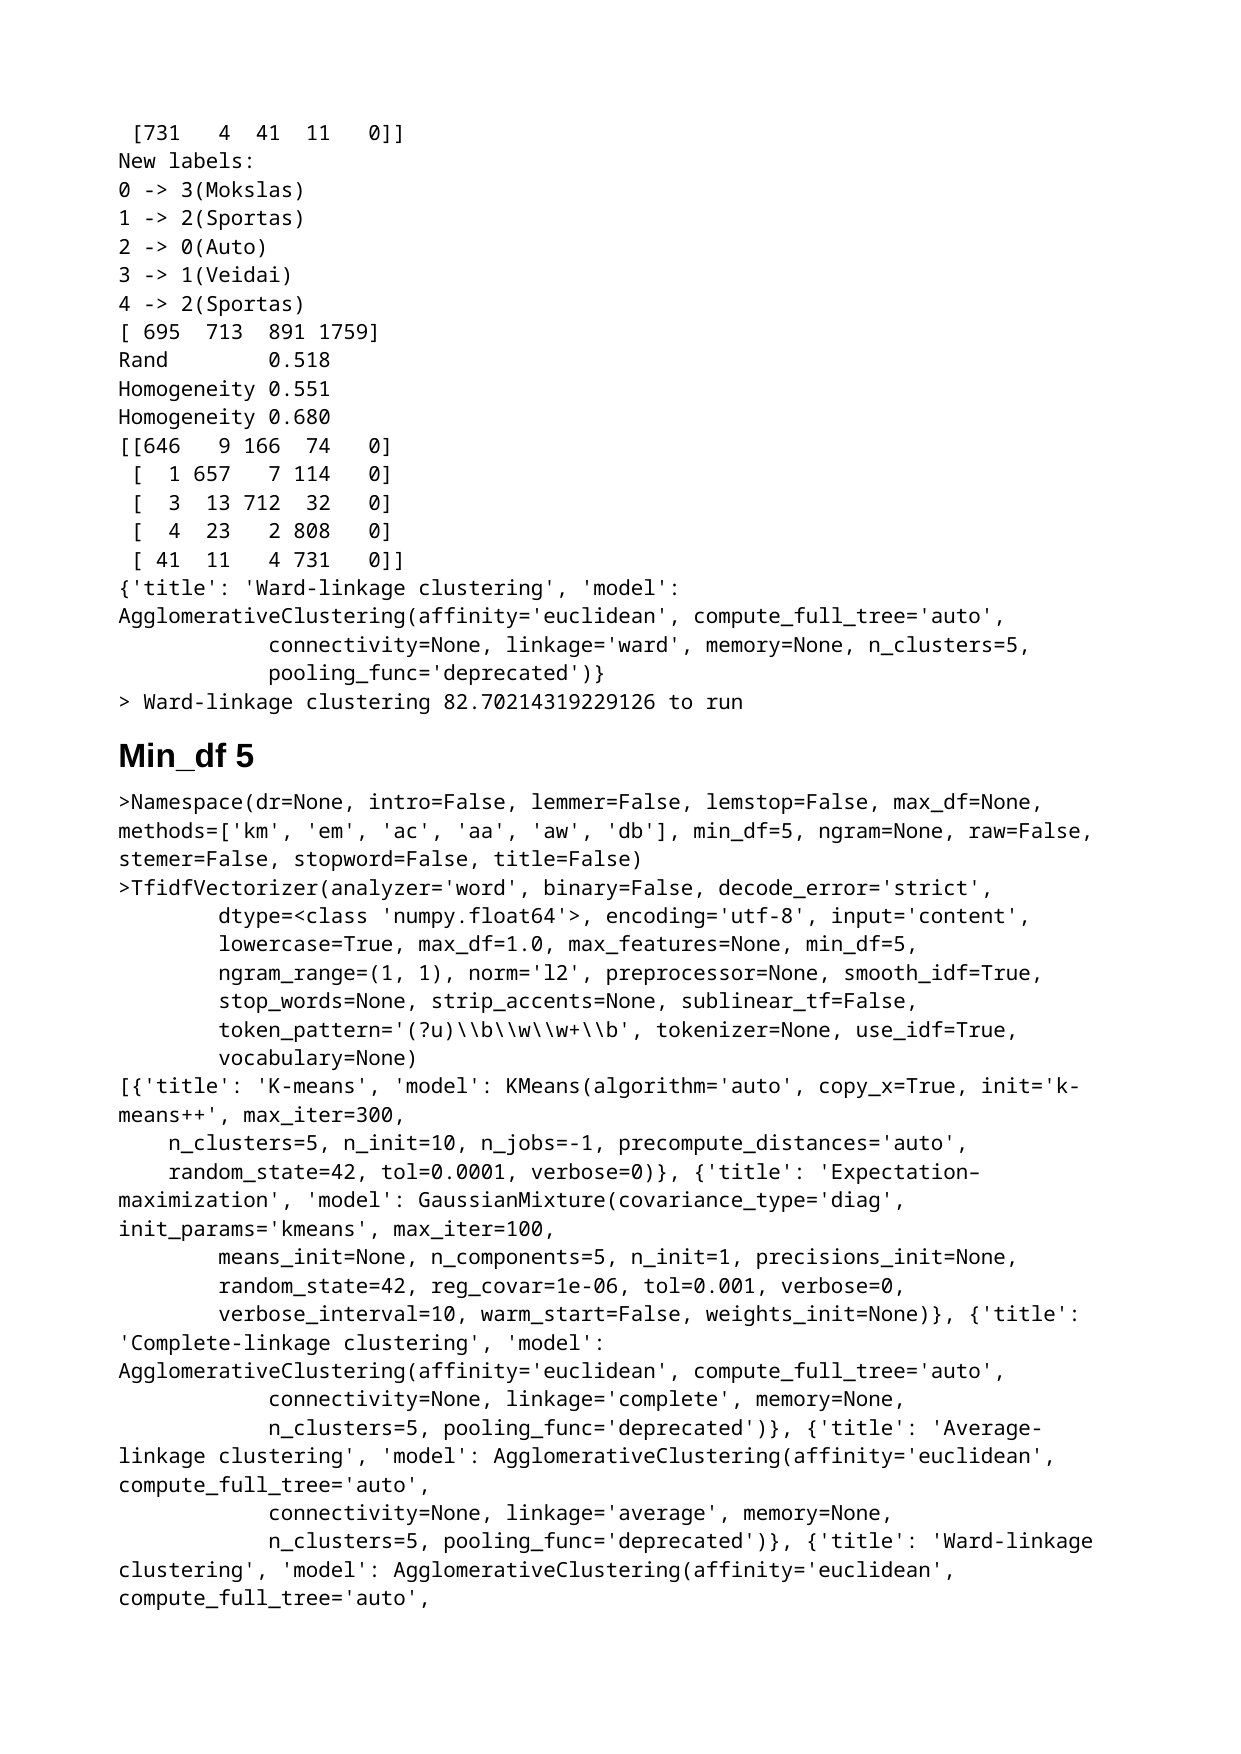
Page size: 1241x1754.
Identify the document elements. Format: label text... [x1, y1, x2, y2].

text dtype=<class 'numpy.float64'>, encoding='utf-8', input='content', [118, 901, 1122, 929]
text n_clusters=5, pooling_func='deprecated')}, {'title': 'Average-linkage clustering', 'model': AgglomerativeClustering(affinity='euclidean', compute_full_tree='auto', [118, 1413, 1122, 1498]
text n_clusters=5, pooling_func='deprecated')}, {'title': 'Ward-linkage clustering', 'model': AgglomerativeClustering(affinity='euclidean', compute_full_tree='auto', [118, 1527, 1122, 1612]
text [ 695 713 891 1759] [118, 317, 1122, 346]
text pooling_func='deprecated')} [118, 658, 1122, 687]
text {'title': 'Ward-linkage clustering', 'model': AgglomerativeClustering(affinity='euclidean', compute_full_tree='auto', [118, 573, 1122, 630]
text means_init=None, n_components=5, n_init=1, precisions_init=None, [118, 1242, 1122, 1271]
text [731 4 41 11 0]] [118, 118, 1122, 147]
text stop_words=None, strip_accents=None, sublinear_tf=False, [118, 986, 1122, 1015]
text token_pattern='(?u)\\b\\w\\w+\\b', tokenizer=None, use_idf=True, [118, 1015, 1122, 1043]
text n_clusters=5, n_init=10, n_jobs=-1, precompute_distances='auto', [118, 1128, 1122, 1157]
text New labels: [118, 147, 1122, 175]
text connectivity=None, linkage='complete', memory=None, [118, 1384, 1122, 1413]
subtitle Min_df 5 [118, 736, 1122, 775]
text >Namespace(dr=None, intro=False, lemmer=False, lemstop=False, max_df=None, methods=['km', 'em', 'ac', 'aa', 'aw', 'db'], min_df=5, ngram=None, raw=False, stemer=False, stopword=False, title=False) [118, 787, 1122, 873]
text 0 -> 3(Mokslas) [118, 175, 1122, 203]
text 3 -> 1(Veidai) [118, 260, 1122, 289]
text connectivity=None, linkage='average', memory=None, [118, 1498, 1122, 1527]
text 1 -> 2(Sportas) [118, 203, 1122, 232]
text Homogeneity 0.680 [118, 402, 1122, 431]
text vocabulary=None) [118, 1043, 1122, 1072]
text connectivity=None, linkage='ward', memory=None, n_clusters=5, [118, 630, 1122, 658]
text >TfidfVectorizer(analyzer='word', binary=False, decode_error='strict', [118, 873, 1122, 901]
text Homogeneity 0.551 [118, 374, 1122, 402]
text [ 41 11 4 731 0]] [118, 545, 1122, 573]
text 2 -> 0(Auto) [118, 232, 1122, 260]
text [[646 9 166 74 0] [118, 431, 1122, 459]
text random_state=42, reg_covar=1e-06, tol=0.001, verbose=0, [118, 1271, 1122, 1299]
text [{'title': 'K-means', 'model': KMeans(algorithm='auto', copy_x=True, init='k-means++', max_iter=300, [118, 1072, 1122, 1128]
text verbose_interval=10, warm_start=False, weights_init=None)}, {'title': 'Complete-linkage clustering', 'model': AgglomerativeClustering(affinity='euclidean', compute_full_tree='auto', [118, 1299, 1122, 1384]
text > Ward-linkage clustering 82.70214319229126 to run [118, 687, 1122, 715]
text random_state=42, tol=0.0001, verbose=0)}, {'title': 'Expectation–maximization', 'model': GaussianMixture(covariance_type='diag', init_params='kmeans', max_iter=100, [118, 1157, 1122, 1242]
text [ 4 23 2 808 0] [118, 516, 1122, 545]
text 4 -> 2(Sportas) [118, 289, 1122, 317]
text Rand 0.518 [118, 346, 1122, 374]
text lowercase=True, max_df=1.0, max_features=None, min_df=5, [118, 929, 1122, 958]
text [ 1 657 7 114 0] [118, 459, 1122, 488]
text [ 3 13 712 32 0] [118, 488, 1122, 516]
text ngram_range=(1, 1), norm='l2', preprocessor=None, smooth_idf=True, [118, 958, 1122, 986]
